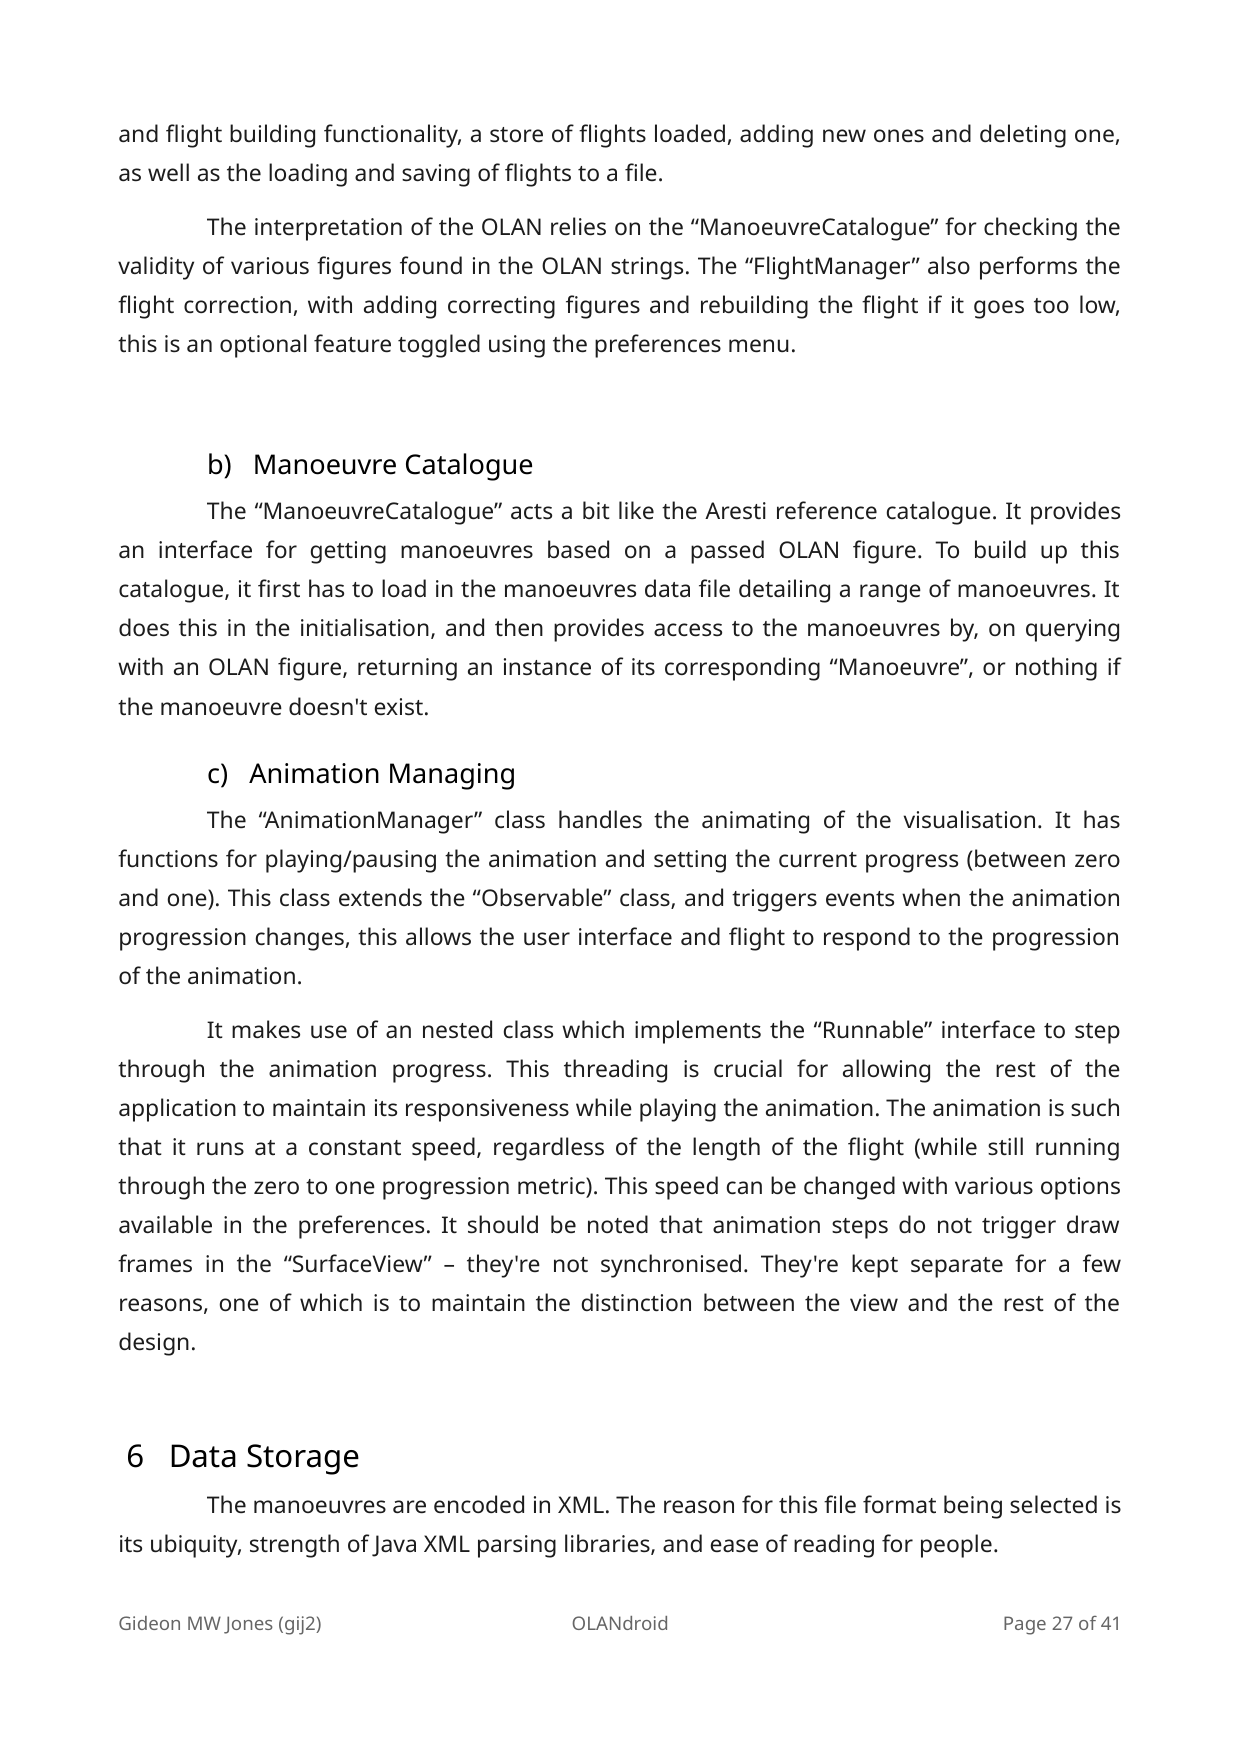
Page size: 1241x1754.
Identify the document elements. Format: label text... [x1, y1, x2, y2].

text The manoeuvres are encoded in XML. The reason for this file format being selected is its ubiquity, strength of Java XML parsing libraries, and ease of reading for people. [118, 1489, 1122, 1559]
text and flight building functionality, a store of flights loaded, adding new ones and deleting one, as well as the loading and saving of flights to a file. [118, 118, 1122, 188]
text The “AnimationManager” class handles the animating of the visualisation. It has functions for playing/pausing the animation and setting the current progress (between zero and one). This class extends the “Observable” class, and triggers events when the animation progression changes, this allows the user interface and flight to respond to the progression of the animation. [118, 804, 1122, 991]
text The interpretation of the OLAN relies on the “ManoeuvreCatalogue” for checking the validity of various figures found in the OLAN strings. The “FlightManager” also performs the flight correction, with adding correcting figures and rebuilding the flight if it goes too low, this is an optional feature toggled using the preferences menu. [118, 211, 1122, 359]
subtitle Manoeuvre Catalogue [207, 446, 1122, 483]
text It makes use of an nested class which implements the “Runnable” interface to step through the animation progress. This threading is crucial for allowing the rest of the application to maintain its responsiveness while playing the animation. The animation is such that it runs at a constant speed, regardless of the length of the flight (while still running through the zero to one progression metric). This speed can be changed with various options available in the preferences. It should be noted that animation steps do not trigger draw frames in the “SurfaceView” – they're not synchronised. They're kept separate for a few reasons, one of which is to maintain the distinction between the view and the rest of the design. [118, 1014, 1122, 1357]
subtitle Animation Managing [207, 754, 1122, 791]
text The “ManoeuvreCatalogue” acts a bit like the Aresti reference catalogue. It provides an interface for getting manoeuvres based on a passed OLAN figure. To build up this catalogue, it first has to load in the manoeuvres data file detailing a range of manoeuvres. It does this in the initialisation, and then provides access to the manoeuvres by, on querying with an OLAN figure, returning an instance of its corresponding “Manoeuvre”, or nothing if the manoeuvre doesn't exist. [118, 495, 1122, 722]
subtitle Data Storage [118, 1433, 1122, 1476]
